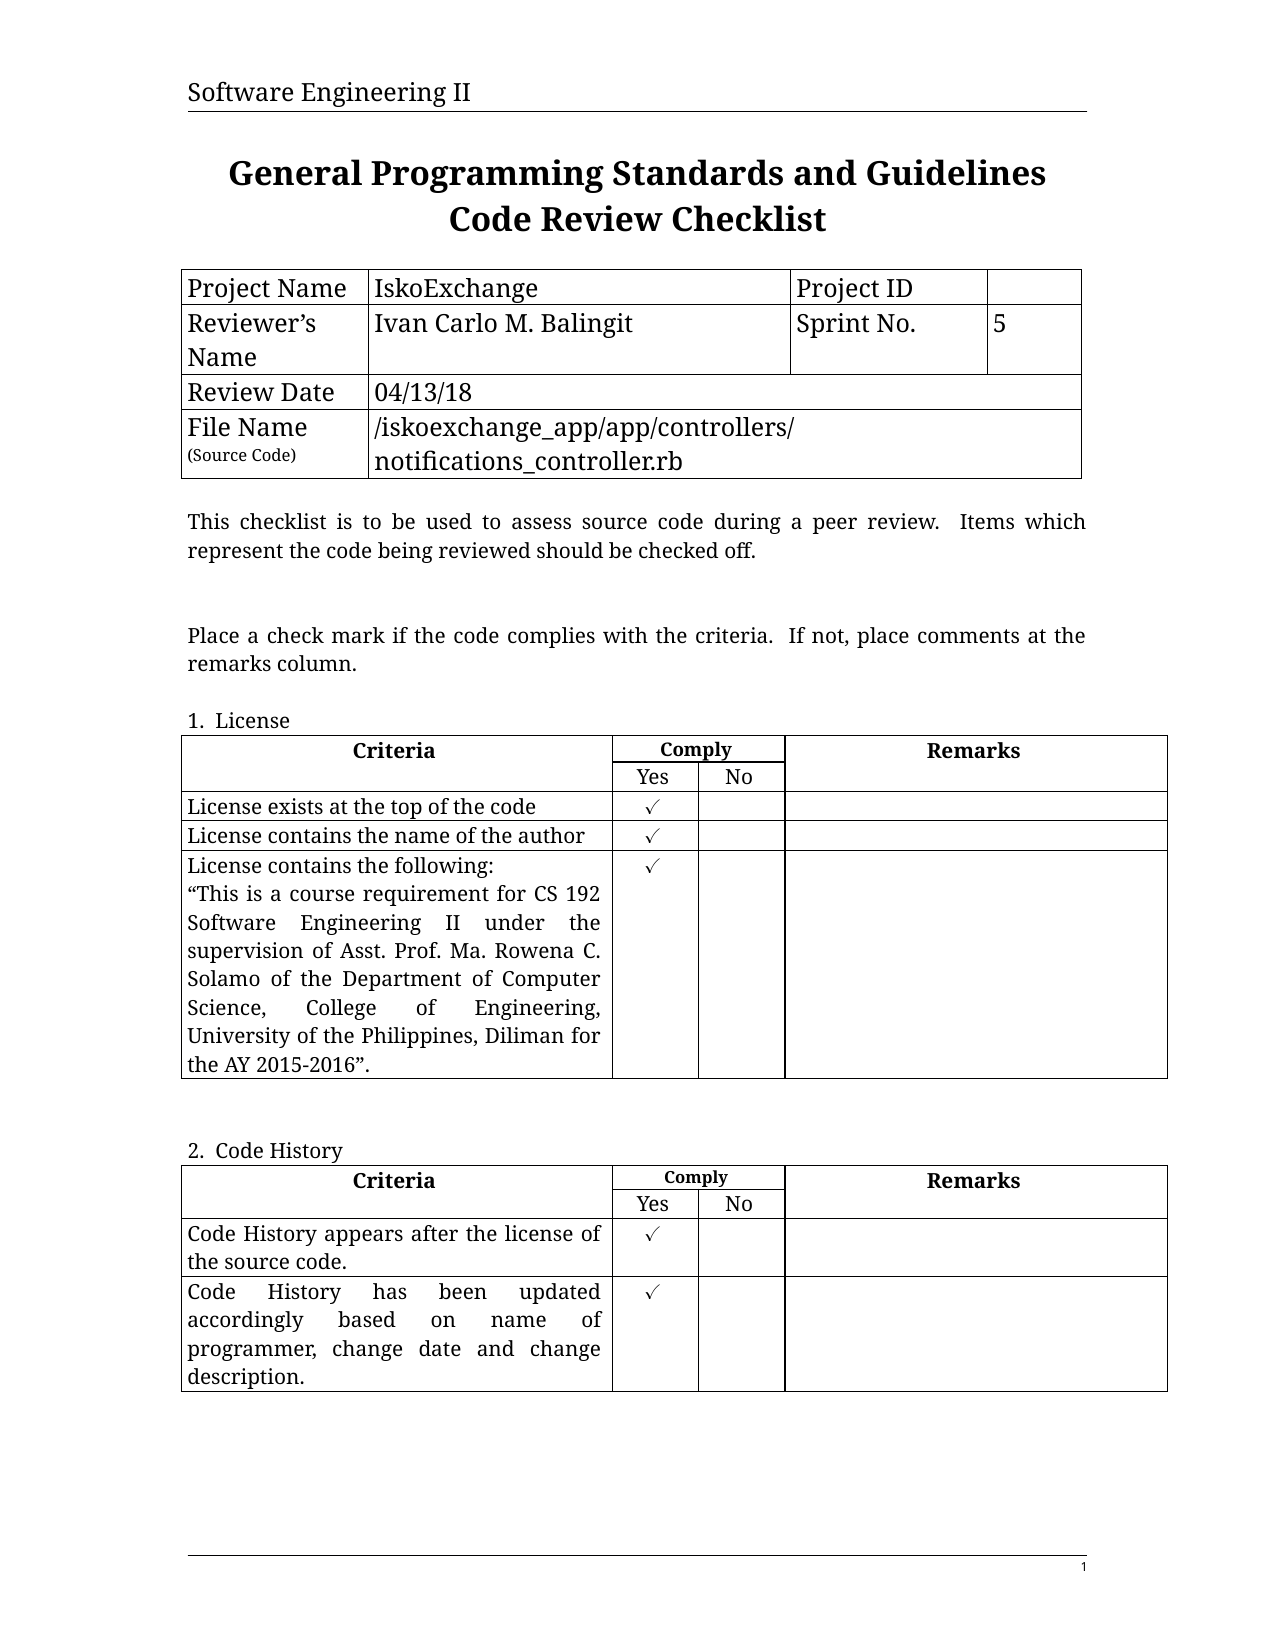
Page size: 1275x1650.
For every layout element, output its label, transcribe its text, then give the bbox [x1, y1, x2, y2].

table_cell Yes [613, 1190, 698, 1218]
table_header Project ID [791, 270, 987, 304]
table_cell Yes [613, 763, 698, 791]
table_cell No [699, 1190, 784, 1218]
text This checklist is to be used to assess source code during a peer review. Items which represent the code being reviewed should be checked off. [187, 507, 1087, 564]
table_cell License contains the name of the author [182, 821, 612, 850]
table_cell [786, 851, 1167, 1078]
table_header Project Name [182, 270, 368, 304]
table_cell ✓ [613, 1277, 698, 1391]
table_cell ✓ [613, 1219, 698, 1276]
table_cell [786, 792, 1167, 820]
table_cell [786, 1219, 1167, 1276]
text 1. License [187, 706, 1087, 735]
table_cell 5 [988, 305, 1081, 373]
table_cell License contains the following: “This is a course requirement for CS 192 Software Engineering II under the supervision of Asst. Prof. Ma. Rowena C. Solamo of the Department of Computer Science, College of Engineering, University of the Philippines, Diliman for the AY 2015-2016”. [182, 851, 612, 1078]
table_cell [699, 821, 784, 850]
text 2. Code History [187, 1136, 1087, 1165]
table_cell ✓ [613, 821, 698, 850]
table_cell Review Date [182, 375, 368, 409]
table_cell [786, 1277, 1167, 1391]
table_cell ✓ [613, 851, 698, 1078]
table_cell Code History has been updated accordingly based on name of programmer, change date and change description. [182, 1277, 612, 1391]
table_header IskoExchange [369, 270, 790, 304]
table_cell Code History appears after the license of the source code. [182, 1219, 612, 1276]
table_cell File Name (Source Code) [182, 410, 368, 478]
table_header Comply [613, 1166, 784, 1188]
table_cell License exists at the top of the code [182, 792, 612, 820]
table_header Remarks [786, 736, 1167, 791]
text General Programming Standards and Guidelines Code Review Checklist [187, 150, 1087, 241]
table_cell [699, 1277, 784, 1391]
table_cell [699, 792, 784, 820]
table_cell ✓ [613, 792, 698, 820]
table_header Comply [613, 736, 784, 761]
table_cell Sprint No. [791, 305, 987, 373]
table_cell [699, 851, 784, 1078]
table_cell No [699, 763, 784, 791]
table_cell /iskoexchange_app/app/controllers/notifications_controller.rb [369, 410, 1081, 478]
table_header Remarks [786, 1166, 1167, 1218]
table_cell Ivan Carlo M. Balingit [369, 305, 790, 373]
table_header [988, 270, 1081, 304]
table_cell [699, 1219, 784, 1276]
text Place a check mark if the code complies with the criteria. If not, place comments at the remarks column. [187, 621, 1087, 678]
table_header Criteria [182, 1166, 612, 1218]
table_cell 04/13/18 [369, 375, 1081, 409]
table_cell Reviewer’s Name [182, 305, 368, 373]
table_header Criteria [182, 736, 612, 791]
table_cell [786, 821, 1167, 850]
